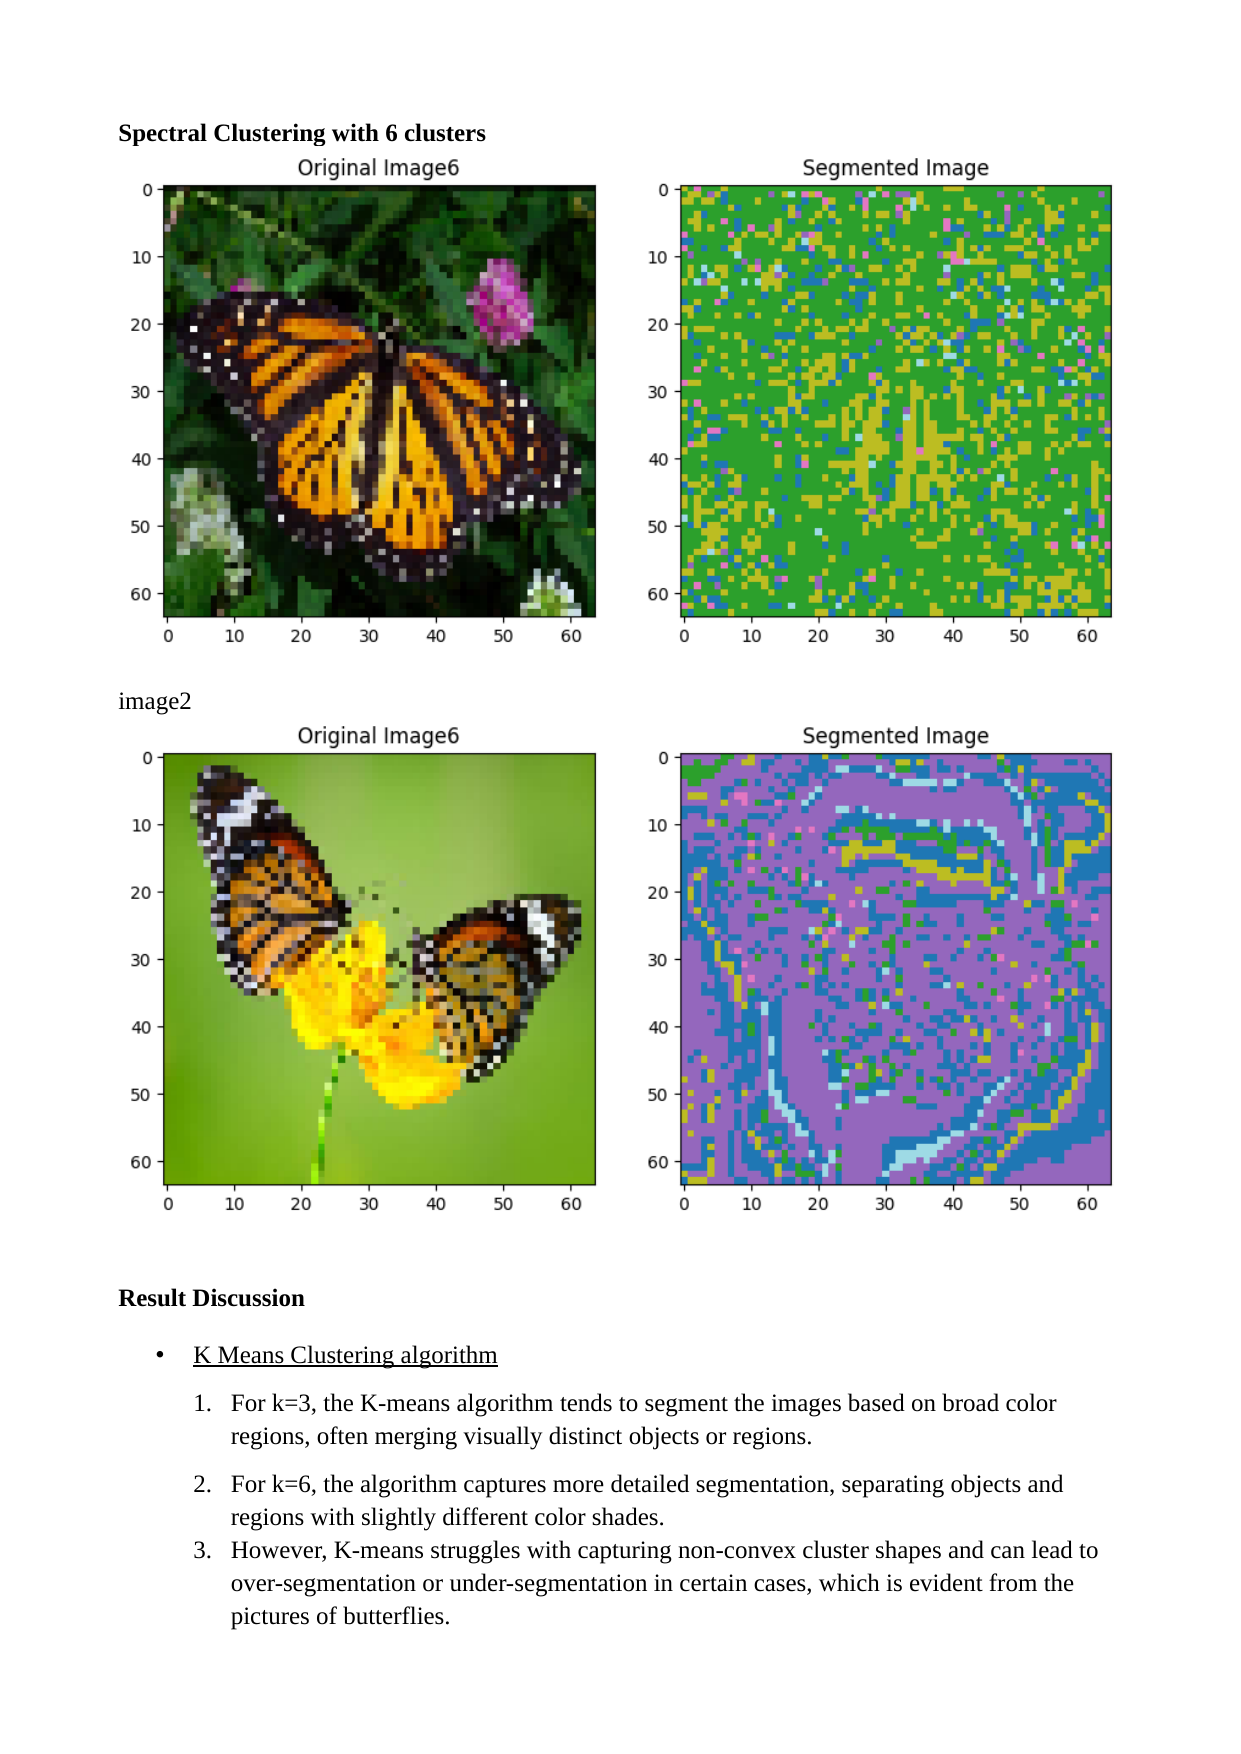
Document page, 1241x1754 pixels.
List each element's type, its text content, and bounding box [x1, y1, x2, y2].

text Result Discussion [118, 1283, 1122, 1312]
list For k=3, the K-means algorithm tends to segment the images based on broad color regions, often merging visually distinct objects or regions. [193, 1388, 1122, 1450]
picture [118, 146, 1123, 658]
text Spectral Clustering with 6 clusters [118, 118, 1122, 146]
list K Means Clustering algorithm [156, 1340, 1122, 1369]
list For k=6, the algorithm captures more detailed segmentation, separating objects and regions with slightly different color shades. [193, 1469, 1122, 1530]
text image2 [118, 686, 1122, 715]
list However, K-means struggles with capturing non-convex cluster shapes and can lead to over-segmentation or under-segmentation in certain cases, which is evident from the pictures of butterflies. [193, 1535, 1122, 1629]
picture [118, 715, 1123, 1226]
